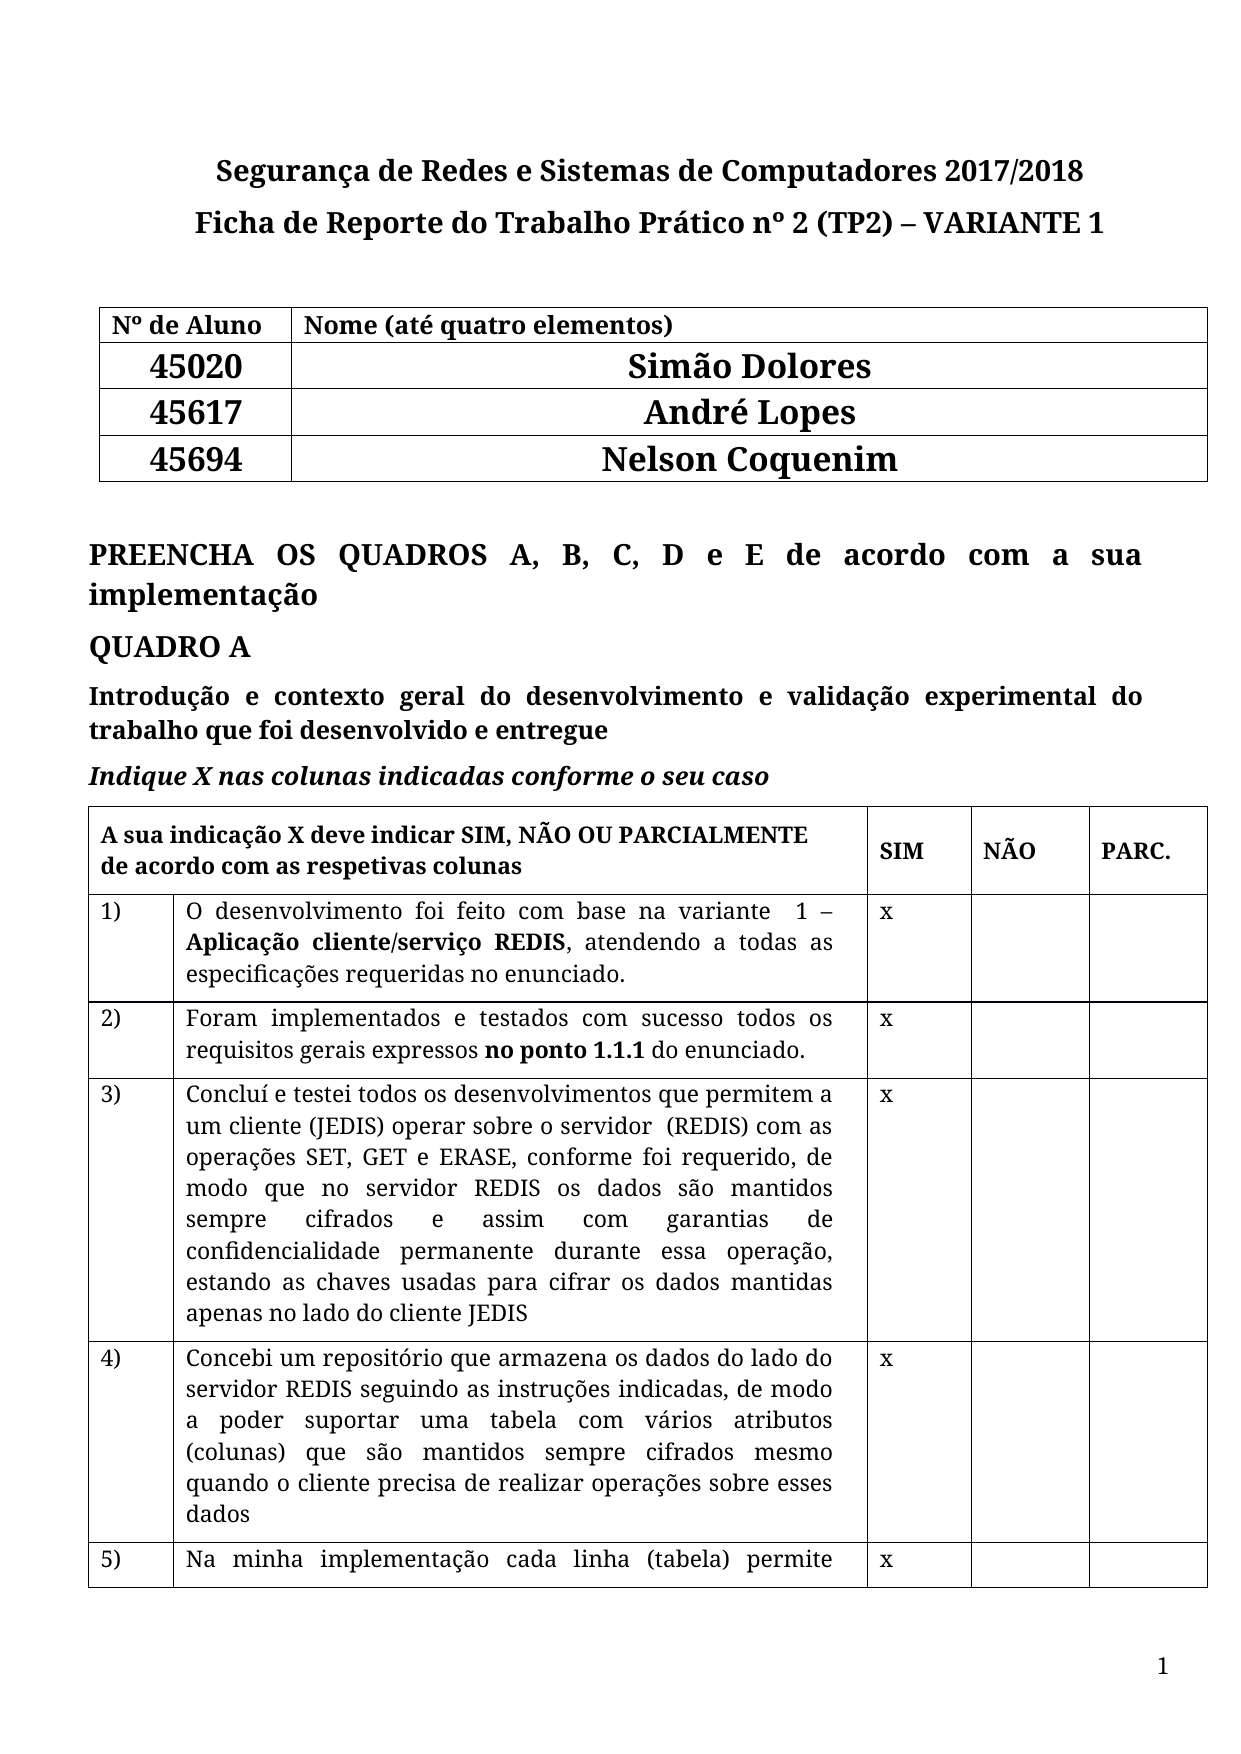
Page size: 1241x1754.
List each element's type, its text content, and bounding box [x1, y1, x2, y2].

text Indique X nas colunas indicadas conforme o seu caso [88, 759, 1144, 793]
table_cell André Lopes [292, 389, 1207, 434]
table_cell Foram implementados e testados com sucesso todos os requisitos gerais expressos no ponto 1.1.1 do enunciado. [174, 1003, 867, 1077]
table_header Nome (até quatro elementos) [292, 308, 1207, 342]
table_cell [1090, 1543, 1207, 1587]
table_header Nº de Aluno [100, 308, 291, 342]
table_cell Simão Dolores [292, 343, 1207, 388]
table_cell [1090, 895, 1207, 1001]
table_cell [972, 1342, 1089, 1542]
table_cell 1) [89, 895, 173, 1001]
text PREENCHA OS QUADROS A, B, C, D e E de acordo com a sua implementação [88, 534, 1144, 614]
table_cell [972, 895, 1089, 1001]
table_cell x [868, 895, 971, 1001]
table_header SIM [868, 807, 971, 894]
table_header NÃO [972, 807, 1089, 894]
table_cell [1090, 1342, 1207, 1542]
table_cell 45617 [100, 389, 291, 434]
table_cell 45020 [100, 343, 291, 388]
text Segurança de Redes e Sistemas de Computadores 2017/2018 [133, 150, 1167, 190]
table_cell [1090, 1079, 1207, 1341]
table_cell [972, 1079, 1089, 1341]
table_cell O desenvolvimento foi feito com base na variante 1 – Aplicação cliente/serviço REDIS, atendendo a todas as especificações requeridas no enunciado. [174, 895, 867, 1001]
table_cell x [868, 1342, 971, 1542]
table_cell Concebi um repositório que armazena os dados do lado do servidor REDIS seguindo as instruções indicadas, de modo a poder suportar uma tabela com vários atributos (colunas) que são mantidos sempre cifrados mesmo quando o cliente precisa de realizar operações sobre esses dados [174, 1342, 867, 1542]
table_cell x [868, 1003, 971, 1077]
text QUADRO A [88, 626, 1144, 666]
table_cell 45694 [100, 436, 291, 481]
table_cell 4) [89, 1342, 173, 1542]
table_cell x [868, 1543, 971, 1587]
table_cell 5) [89, 1543, 173, 1587]
table_cell [972, 1003, 1089, 1077]
table_cell Concluí e testei todos os desenvolvimentos que permitem a um cliente (JEDIS) operar sobre o servidor (REDIS) com as operações SET, GET e ERASE, conforme foi requerido, de modo que no servidor REDIS os dados são mantidos sempre cifrados e assim com garantias de confidencialidade permanente durante essa operação, estando as chaves usadas para cifrar os dados mantidas apenas no lado do cliente JEDIS [174, 1079, 867, 1341]
text Introdução e contexto geral do desenvolvimento e validação experimental do trabalho que foi desenvolvido e entregue [88, 678, 1144, 746]
table_cell Na minha implementação cada linha (tabela) permite [174, 1543, 867, 1587]
table_header PARC. [1090, 807, 1207, 894]
table_cell [972, 1543, 1089, 1587]
table_cell 3) [89, 1079, 173, 1341]
table_cell x [868, 1079, 971, 1341]
table_cell Nelson Coquenim [292, 436, 1207, 481]
table_cell 2) [89, 1003, 173, 1077]
table_header A sua indicação X deve indicar SIM, NÃO OU PARCIALMENTE de acordo com as respetivas colunas [89, 807, 867, 894]
table_cell [1090, 1003, 1207, 1077]
text Ficha de Reporte do Trabalho Prático nº 2 (TP2) – VARIANTE 1 [133, 202, 1167, 242]
